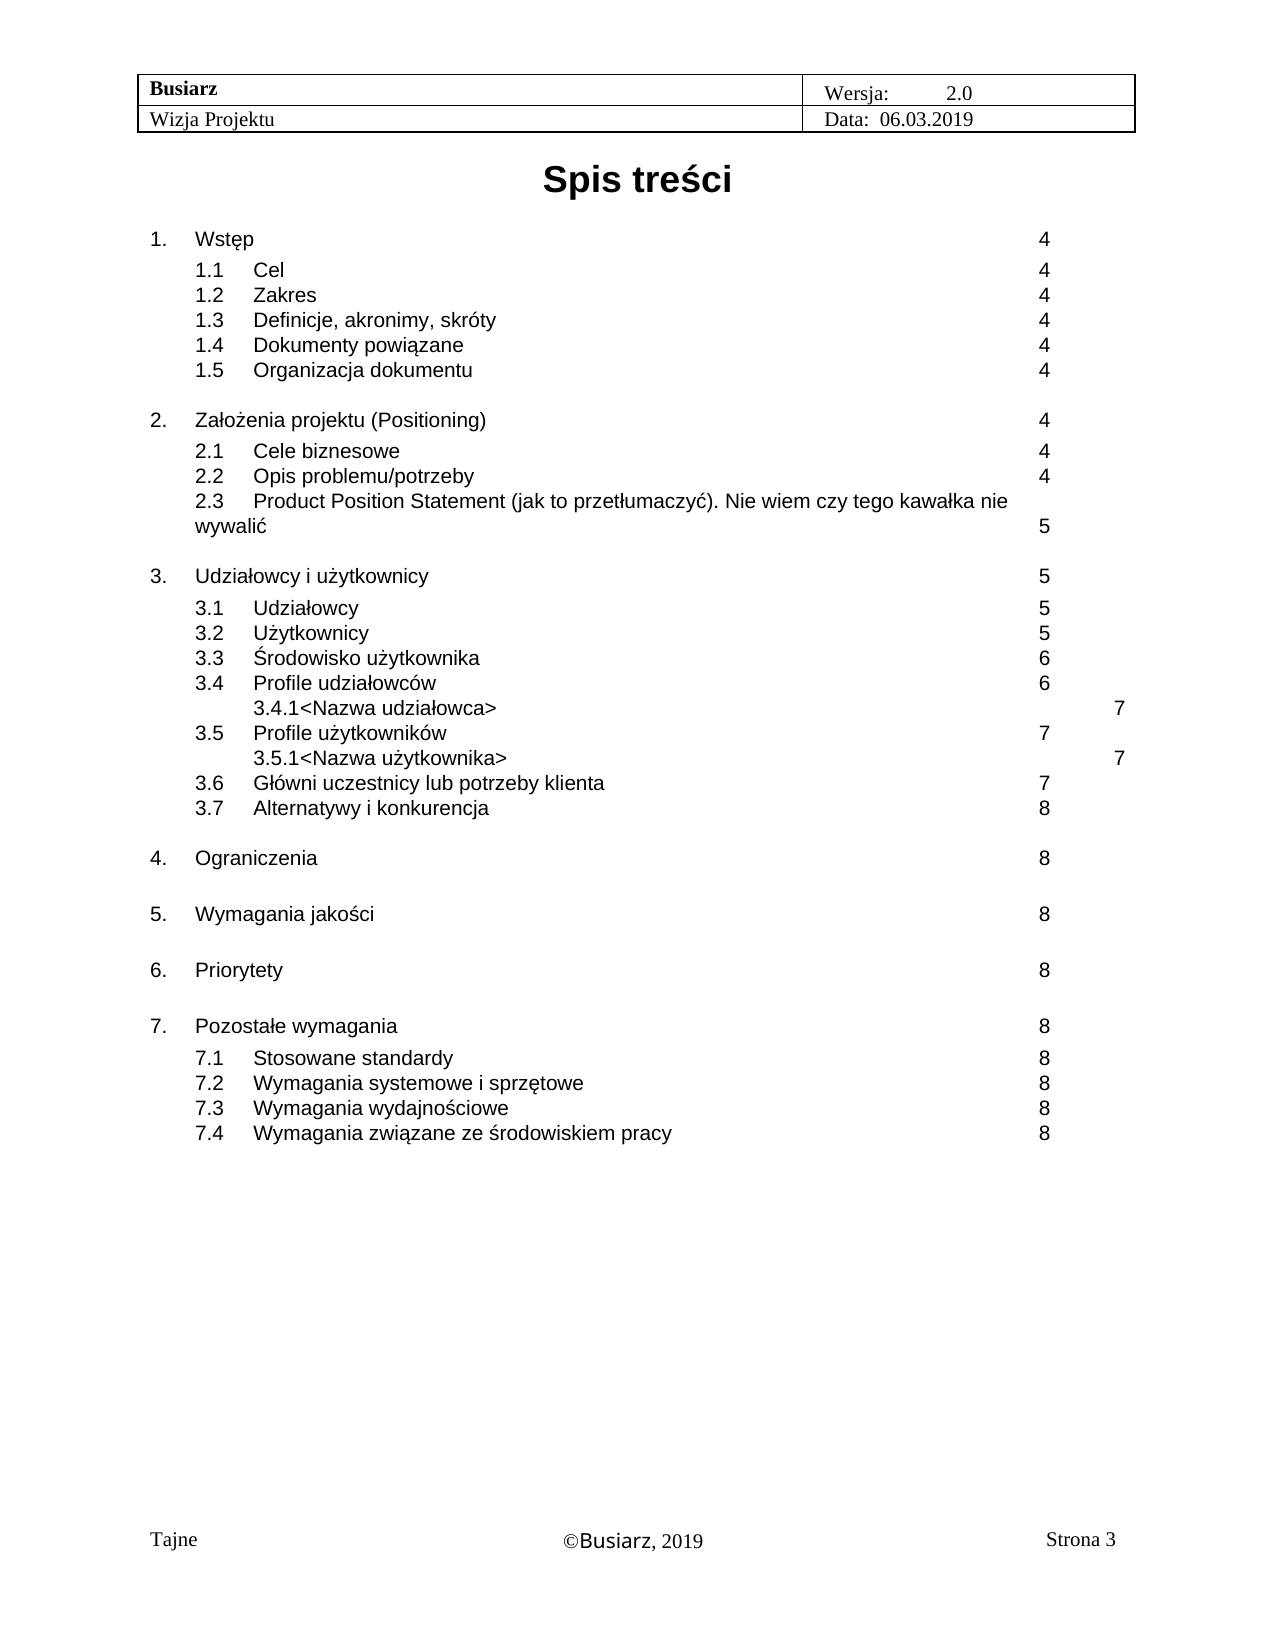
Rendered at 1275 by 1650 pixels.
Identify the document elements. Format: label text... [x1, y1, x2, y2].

text 4. Ograniczenia 8 [150, 844, 1050, 869]
subtitle Spis treści [150, 158, 1125, 201]
text 1.4 Dokumenty powiązane 4 [195, 332, 1050, 357]
text 5. Wymagania jakości 8 [150, 901, 1050, 926]
text 7. Pozostałe wymagania 8 [150, 1013, 1050, 1038]
text 1.3 Definicje, akronimy, skróty 4 [195, 307, 1050, 332]
text 2.2 Opis problemu/potrzeby 4 [195, 463, 1050, 488]
text 3.1 Udziałowcy 5 [195, 594, 1050, 619]
text 3.6 Główni uczestnicy lub potrzeby klienta 7 [195, 769, 1050, 794]
text 3.4 Profile udziałowców 6 [195, 669, 1050, 694]
text 3.4.1 <Nazwa udziałowca> 7 [253, 694, 1125, 719]
text 1.1 Cel 4 [195, 257, 1050, 282]
text 2. Założenia projektu (Positioning) 4 [150, 407, 1050, 432]
text 1. Wstęp 4 [150, 226, 1050, 251]
text 3.5 Profile użytkowników 7 [195, 719, 1050, 744]
text 3. Udziałowcy i użytkownicy 5 [150, 563, 1050, 588]
text 7.1 Stosowane standardy 8 [195, 1044, 1050, 1069]
text 2.3 Product Position Statement (jak to przetłumaczyć). Nie wiem czy tego kawałka nie wywalić 5 [195, 488, 1050, 538]
text 3.5.1 <Nazwa użytkownika> 7 [253, 744, 1125, 769]
text 7.3 Wymagania wydajnościowe 8 [195, 1094, 1050, 1119]
text 3.3 Środowisko użytkownika 6 [195, 644, 1050, 669]
text 3.7 Alternatywy i konkurencja 8 [195, 794, 1050, 819]
text 1.5 Organizacja dokumentu 4 [195, 357, 1050, 382]
text 3.2 Użytkownicy 5 [195, 619, 1050, 644]
text 7.2 Wymagania systemowe i sprzętowe 8 [195, 1069, 1050, 1094]
text 6. Priorytety 8 [150, 957, 1050, 982]
text 1.2 Zakres 4 [195, 282, 1050, 307]
text 2.1 Cele biznesowe 4 [195, 438, 1050, 463]
text 7.4 Wymagania związane ze środowiskiem pracy 8 [195, 1119, 1050, 1144]
